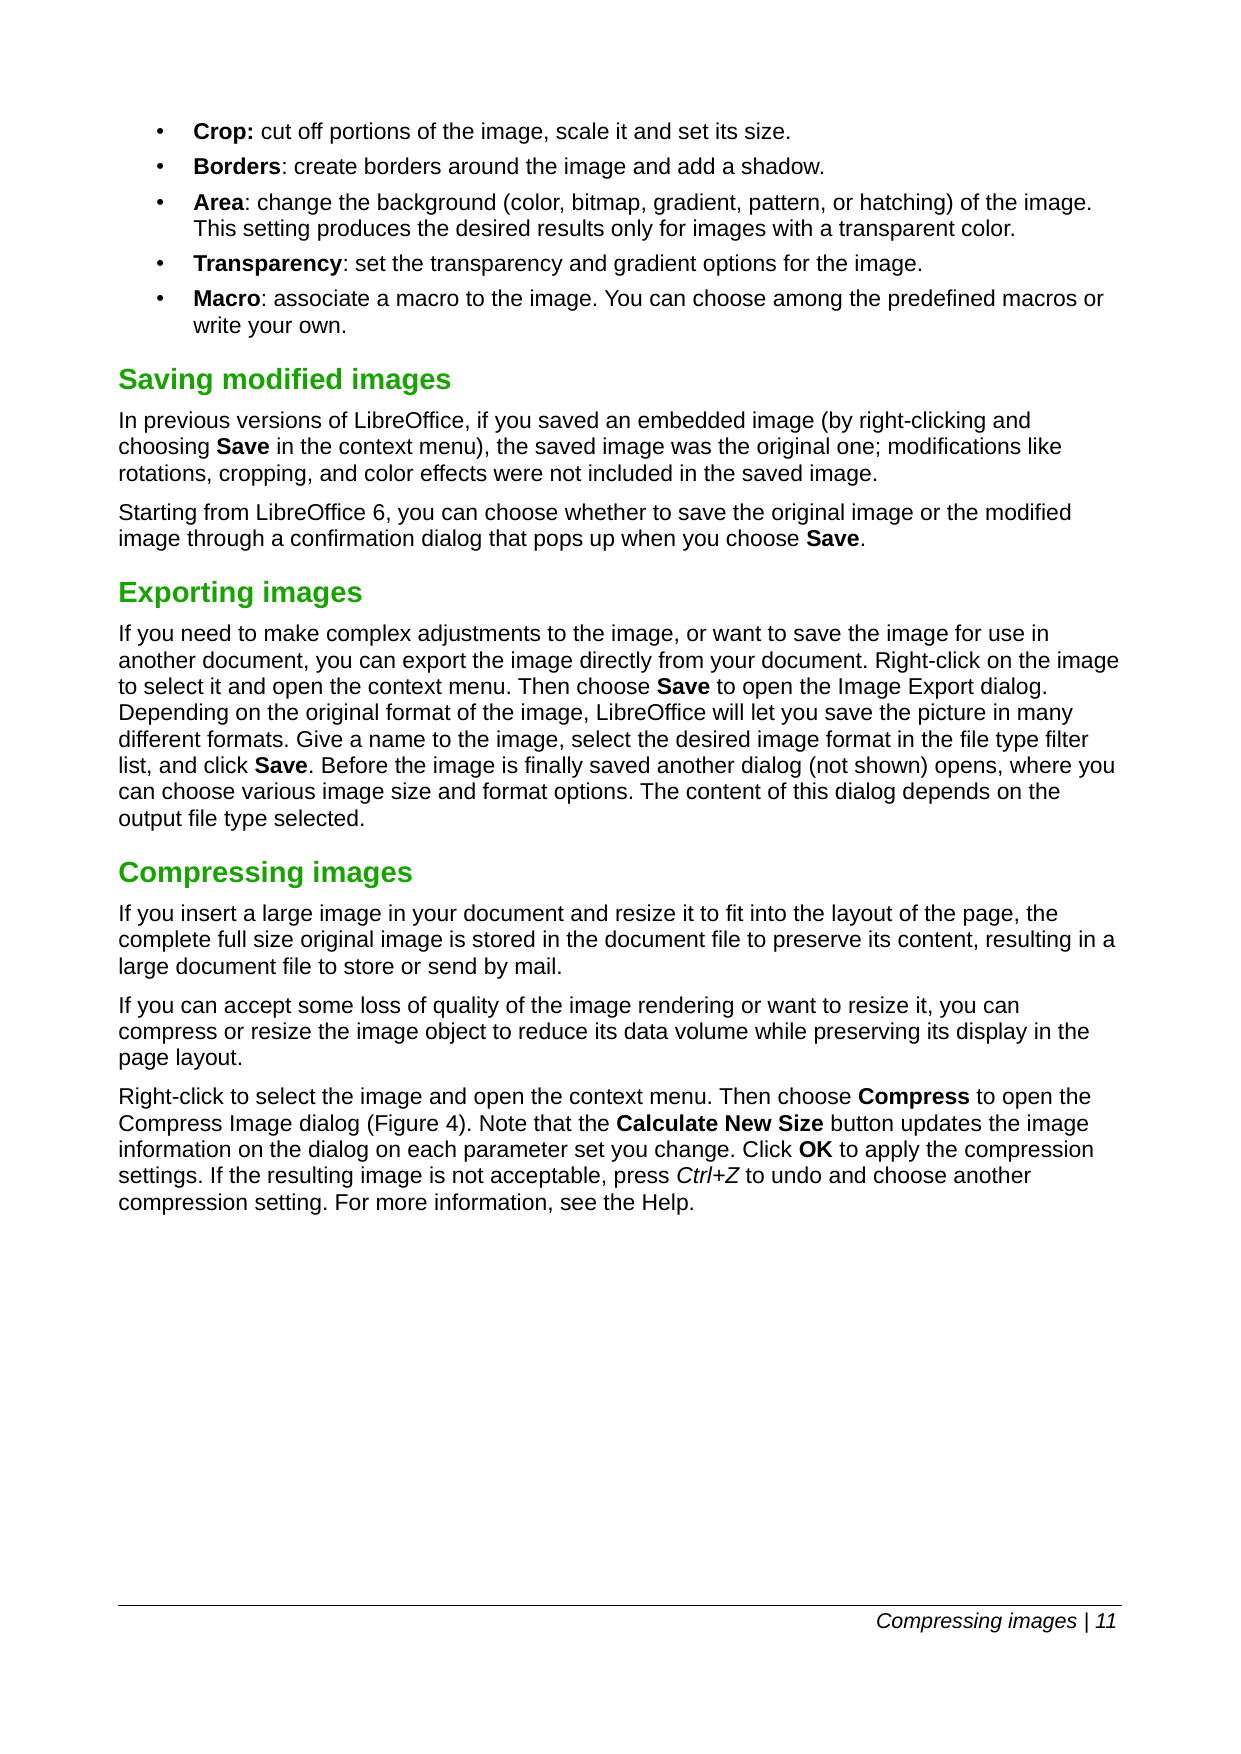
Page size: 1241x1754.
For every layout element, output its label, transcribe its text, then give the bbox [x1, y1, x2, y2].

text If you need to make complex adjustments to the image, or want to save the image for use in another document, you can export the image directly from your document. Right-click on the image to select it and open the context menu. Then choose Save to open the Image Export dialog. Depending on the original format of the image, LibreOffice will let you save the picture in many different formats. Give a name to the image, select the desired image format in the file type filter list, and click Save. Before the image is finally saved another dialog (not shown) opens, where you can choose various image size and format options. The content of this dialog depends on the output file type selected. [118, 620, 1122, 831]
list Macro: associate a macro to the image. You can choose among the predefined macros or write your own. [156, 285, 1122, 338]
text Right-click to select the image and open the context menu. Then choose Compress to open the Compress Image dialog (Figure 4). Note that the Calculate New Size button updates the image information on the dialog on each parameter set you change. Click OK to apply the compression settings. If the resulting image is not acceptable, press Ctrl+Z to undo and choose another compression setting. For more information, see the Help. [118, 1083, 1122, 1215]
subtitle Compressing images [118, 855, 1122, 888]
text In previous versions of LibreOffice, if you saved an embedded image (by right-clicking and choosing Save in the context menu), the saved image was the original one; modifications like rotations, cropping, and color effects were not included in the saved image. [118, 407, 1122, 486]
subtitle Exporting images [118, 575, 1122, 608]
list Transparency: set the transparency and gradient options for the image. [156, 250, 1122, 276]
text Starting from LibreOffice 6, you can choose whether to save the original image or the modified image through a confirmation dialog that pops up when you choose Save. [118, 498, 1122, 551]
text If you can accept some loss of quality of the image rendering or want to resize it, you can compress or resize the image object to reduce its data volume while preserving its display in the page layout. [118, 992, 1122, 1071]
list Area: change the background (color, bitmap, gradient, pattern, or hatching) of the image. This setting produces the desired results only for images with a transparent color. [156, 188, 1122, 241]
list Borders: create borders around the image and add a shadow. [156, 153, 1122, 180]
list Crop: cut off portions of the image, scale it and set its size. [156, 118, 1122, 144]
subtitle Saving modified images [118, 362, 1122, 395]
text If you insert a large image in your document and resize it to fit into the layout of the page, the complete full size original image is stored in the document file to preserve its content, resulting in a large document file to store or send by mail. [118, 900, 1122, 979]
